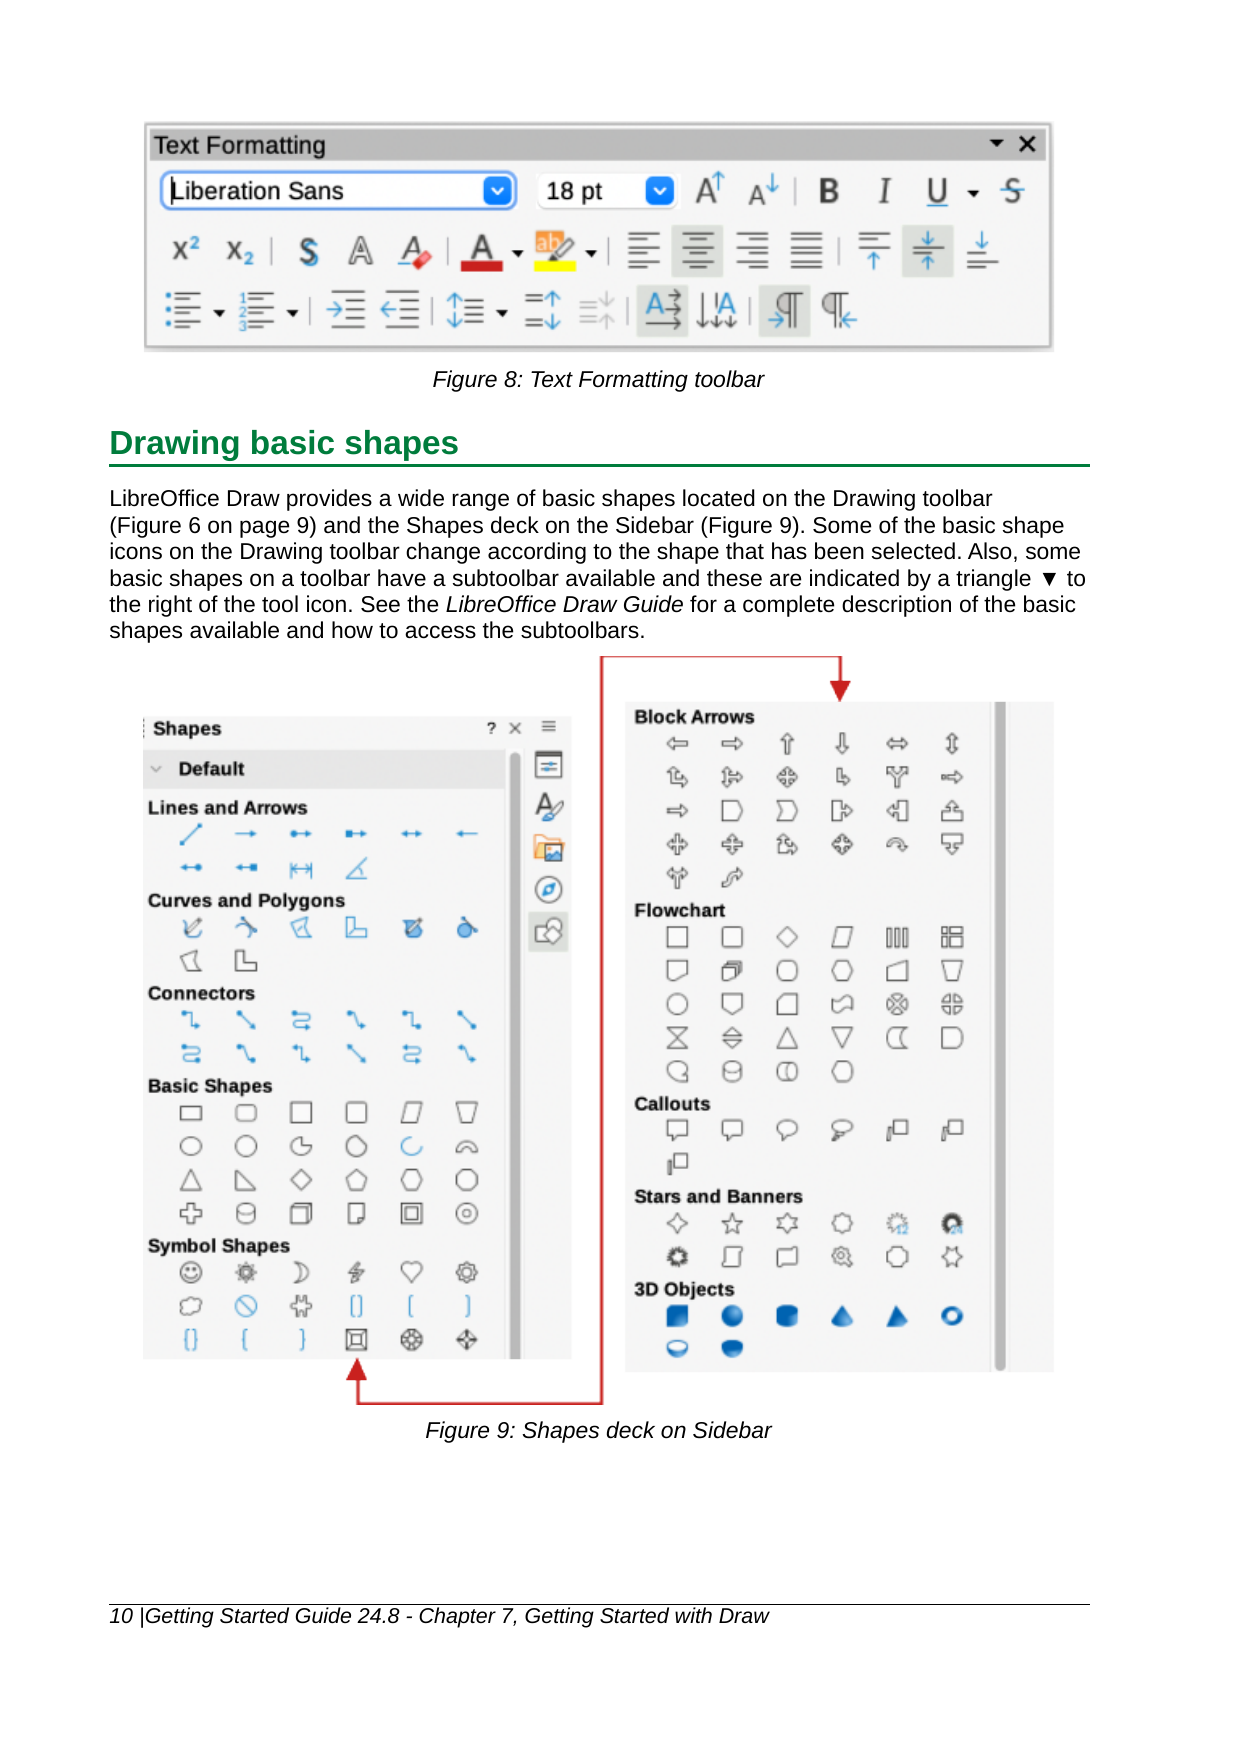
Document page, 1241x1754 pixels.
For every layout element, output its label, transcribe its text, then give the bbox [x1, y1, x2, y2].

subtitle Drawing basic shapes [109, 423, 1090, 464]
text LibreOffice Draw provides a wide range of basic shapes located on the Drawing toolbar (Figure 6 on page 9) and the Shapes deck on the Sidebar (Figure 9). Some of the basic shape icons on the Drawing toolbar change according to the shape that has been selected. Also, some basic shapes on a toolbar have a subtoolbar available and these are indicated by a triangle ▼ to the right of the tool icon. See the LibreOffice Draw Guide for a complete description of the basic shapes available and how to access the subtoolbars. [109, 485, 1090, 643]
text Figure 9: Shapes deck on Sidebar [143, 1417, 1056, 1443]
text Figure 8: Text Formatting toolbar [144, 366, 1055, 392]
picture [143, 121, 1055, 354]
picture [143, 656, 1056, 1405]
